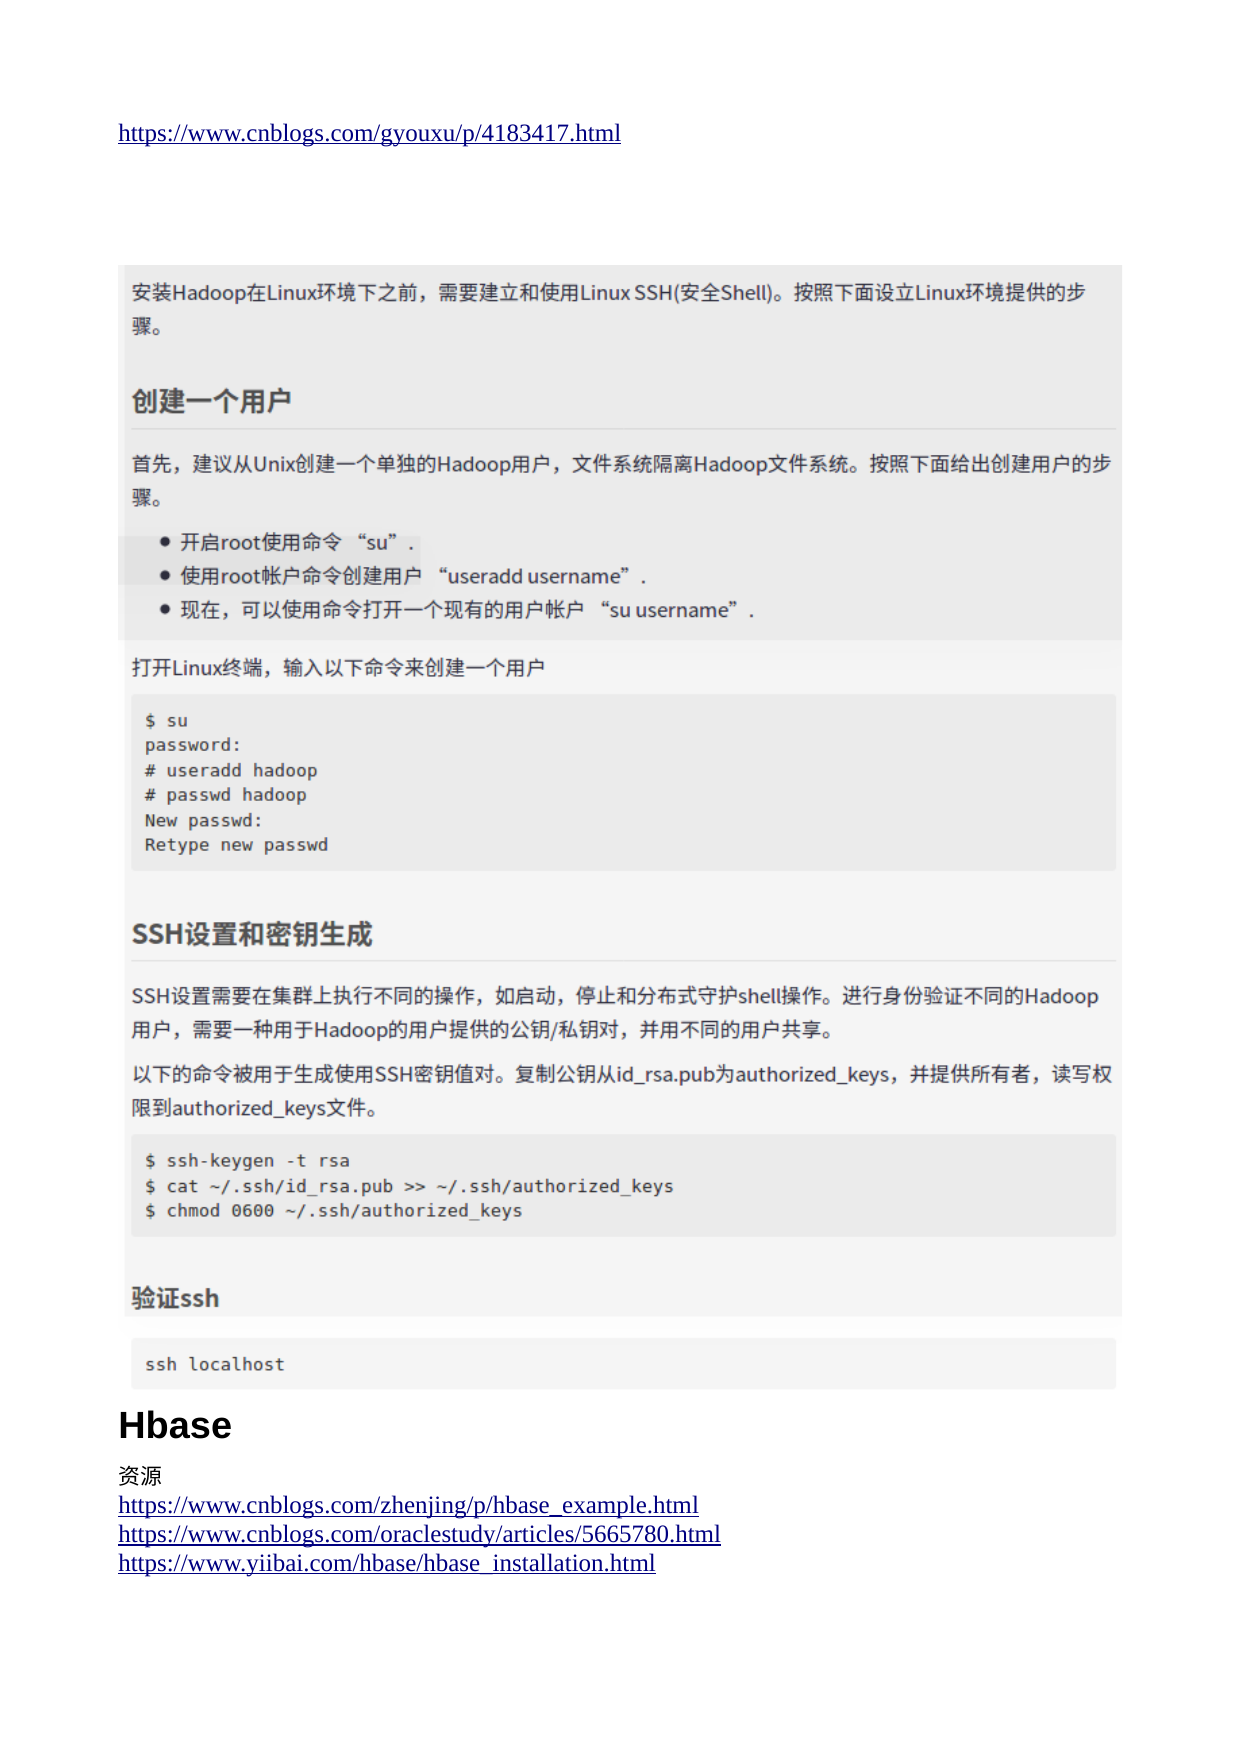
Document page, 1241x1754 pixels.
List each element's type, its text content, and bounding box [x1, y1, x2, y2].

text https://www.cnblogs.com/zhenjing/p/hbase_example.html [118, 1491, 1122, 1519]
text https://www.yiibai.com/hbase/hbase_installation.html [118, 1548, 1122, 1577]
text https://www.cnblogs.com/gyouxu/p/4183417.html [118, 118, 1122, 147]
picture [118, 265, 1123, 1403]
text 资源 [118, 1459, 1122, 1491]
text https://www.cnblogs.com/oraclestudy/articles/5665780.html [118, 1519, 1122, 1548]
subtitle Hbase [118, 1403, 1122, 1446]
